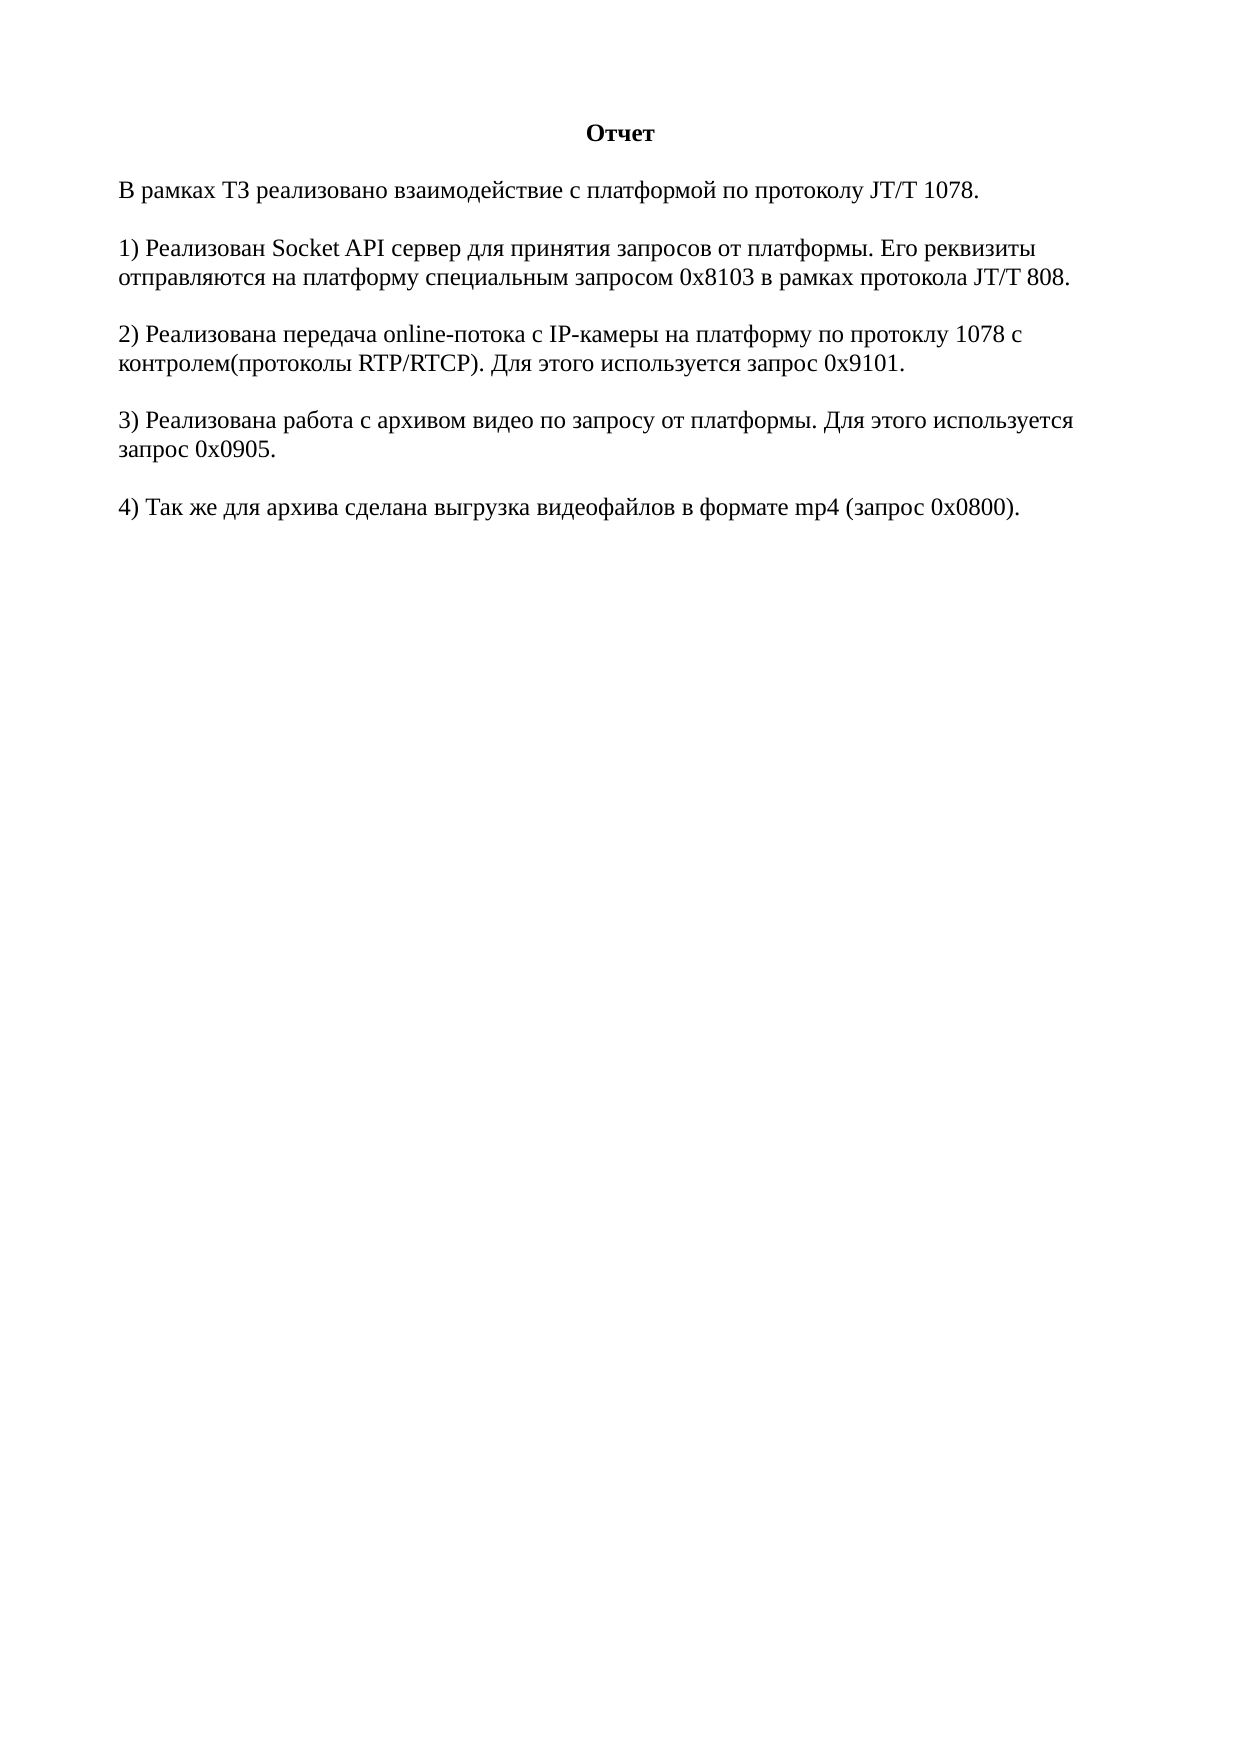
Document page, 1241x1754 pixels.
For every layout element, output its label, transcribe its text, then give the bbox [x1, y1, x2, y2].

text 3) Реализована работа с архивом видео по запросу от платформы. Для этого используется запрос 0x0905. [118, 406, 1122, 463]
text 2) Реализована передача online-потока с IP-камеры на платформу по протоклу 1078 с контролем(протоколы RTP/RTCP). Для этого используется запрос 0x9101. [118, 319, 1122, 377]
text Отчет [118, 118, 1122, 147]
text 4) Так же для архива сделана выгрузка видеофайлов в формате mp4 (запрос 0x0800). [118, 492, 1122, 521]
text В рамках ТЗ реализовано взаимодействие с платформой по протоколу JT/T 1078. [118, 176, 1122, 204]
text 1) Реализован Socket API сервер для принятия запросов от платформы. Его реквизиты отправляются на платформу специальным запросом 0x8103 в рамках протокола JT/T 808. [118, 233, 1122, 291]
